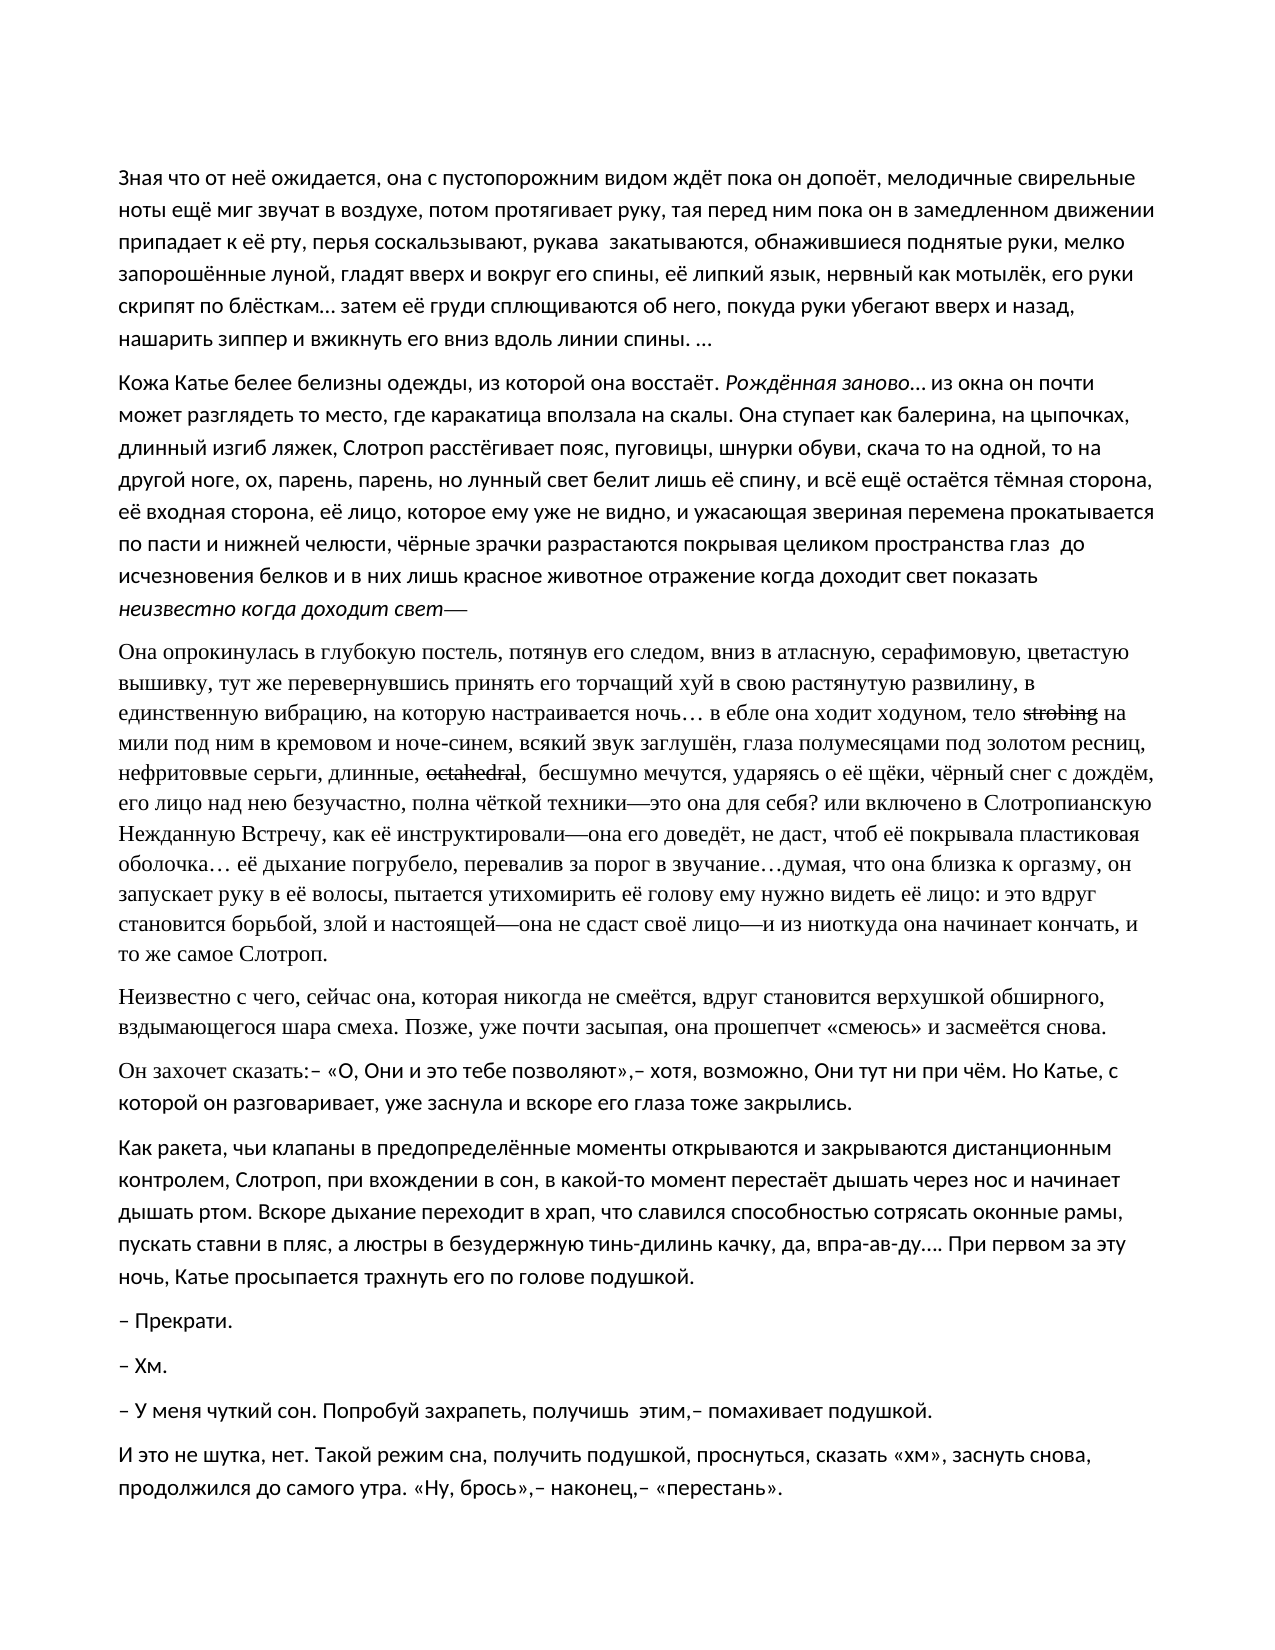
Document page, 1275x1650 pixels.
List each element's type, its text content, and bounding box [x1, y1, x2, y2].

text И это не шутка, нет. Такой режим сна, получить подушкой, проснуться, сказать «хм», заснуть снова, продолжился до самого утра. «Ну, брось»,– наконец,– «перестань». [118, 1441, 1157, 1501]
text Он захочет сказать:– «О, Они и это тебе позволяют»,– хотя, возможно, Они тут ни при чём. Но Катье, с которой он разговаривает, уже заснула и вскоре его глаза тоже закрылись. [118, 1056, 1157, 1116]
text Кожа Катье белее белизны одежды, из которой она восстаёт. Рождённая заново… из окна он почти может разглядеть то место, где каракатица вползала на скалы. Она ступает как балерина, на цыпочках, длинный изгиб ляжек, Слотроп расстёгивает пояс, пуговицы, шнурки обуви, скача то на одной, то на другой ноге, ох, парень, парень, но лунный свет белит лишь её спину, и всё ещё остаётся тёмная сторона, её входная сторона, её лицо, которое ему уже не видно, и ужасающая звериная перемена прокатывается по пасти и нижней челюсти, чёрные зрачки разрастаются покрывая целиком пространства глаз до исчезновения белков и в них лишь красное животное отражение когда доходит свет показать неизвестно когда доходит свет— [118, 368, 1157, 622]
text – Хм. [118, 1351, 1157, 1379]
text Зная что от неё ожидается, она с пустопорожним видом ждёт пока он допоёт, мелодичные свирельные ноты ещё миг звучат в воздухе, потом протягивает руку, тая перед ним пока он в замедленном движении припадает к её рту, перья соскальзывают, рукава закатываются, обнажившиеся поднятые руки, мелко запорошённые луной, гладят вверх и вокруг его спины, её липкий язык, нервный как мотылёк, его руки скрипят по блёсткам… затем её груди сплющиваются об него, покуда руки убегают вверх и назад, нашарить зиппер и вжикнуть его вниз вдоль линии спины. … [118, 163, 1157, 352]
text Неизвестно с чего, сейчас она, которая никогда не смеётся, вдруг становится верхушкой обширного, вздымающегося шара смеха. Позже, уже почти засыпая, она прошепчет «смеюсь» и засмеётся снова. [118, 983, 1157, 1040]
text Она опрокинулась в глубокую постель, потянув его следом, вниз в атласную, серафимовую, цветастую вышивку, тут же перевернувшись принять его торчащий хуй в свою растянутую развилину, в единственную вибрацию, на которую настраивается ночь… в ебле она ходит ходуном, тело strobing на мили под ним в кремовом и ноче-синем, всякий звук заглушён, глаза полумесяцами под золотом ресниц, нефритоввые серьги, длинные, octahedral, бесшумно мечутся, ударяясь о её щёки, чёрный снег с дождём, его лицо над нею безучастно, полна чёткой техники—это она для себя? или включено в Слотропианскую Нежданную Встречу, как её инструктировали—она его доведёт, не даст, чтоб её покрывала пластиковая оболочка… её дыхание погрубело, перевалив за порог в звучание…думая, что она близка к оргазму, он запускает руку в её волосы, пытается утихомирить её голову ему нужно видеть её лицо: и это вдруг становится борьбой, злой и настоящей—она не сдаст своё лицо—и из ниоткуда она начинает кончать, и то же самое Слотроп. [118, 638, 1157, 967]
text – У меня чуткий сон. Попробуй захрапеть, получишь этим,– помахивает подушкой. [118, 1396, 1157, 1424]
text Как ракета, чьи клапаны в предопределённые моменты открываются и закрываются дистанционным контролем, Слотроп, при вхождении в сон, в какой-то момент перестаёт дышать через нос и начинает дышать ртом. Вскоре дыхание переходит в храп, что славился способностью сотрясать оконные рамы, пускать ставни в пляс, а люстры в безудержную тинь-дилинь качку, да, впра-ав-ду…. При первом за эту ночь, Катье просыпается трахнуть его по голове подушкой. [118, 1133, 1157, 1290]
text – Прекрати. [118, 1306, 1157, 1334]
